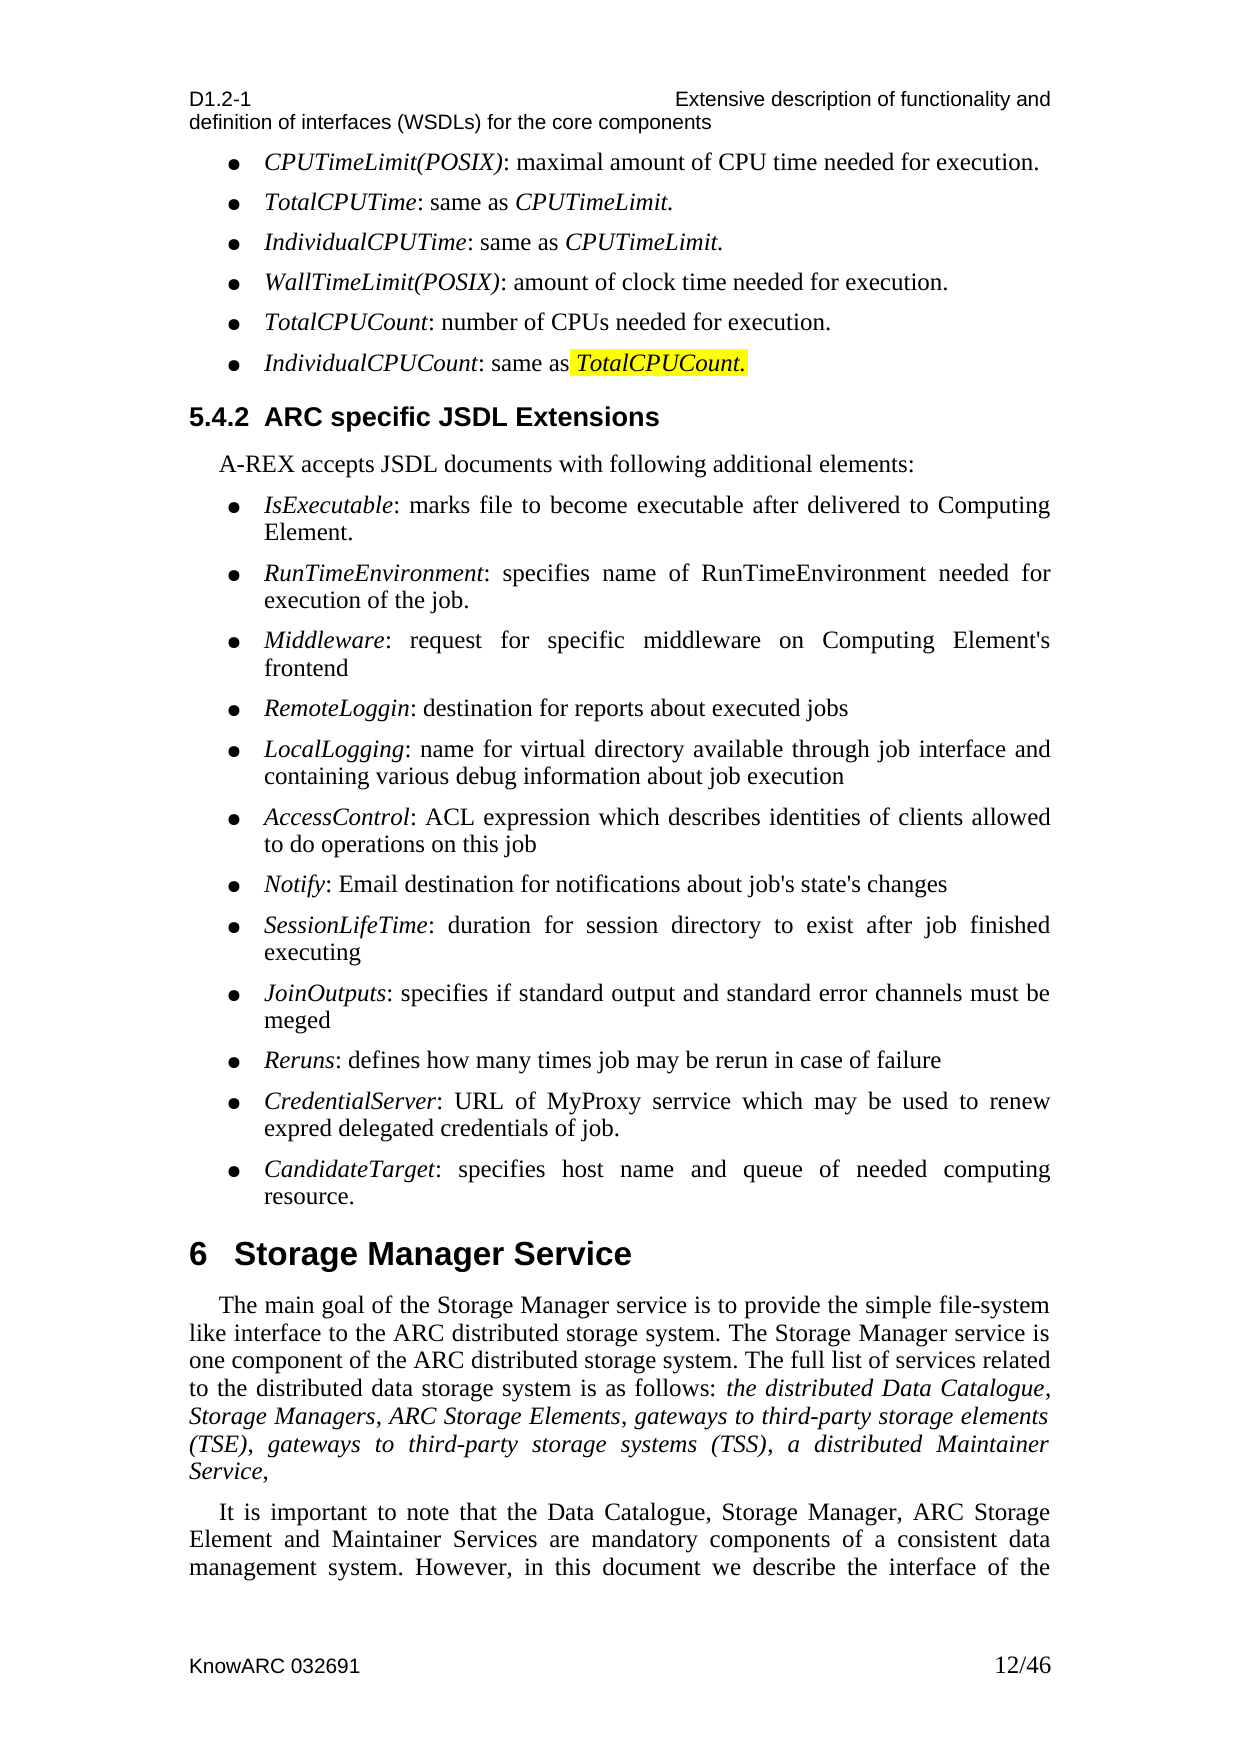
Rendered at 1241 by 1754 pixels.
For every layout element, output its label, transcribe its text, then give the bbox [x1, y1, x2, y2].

text A-REX accepts JSDL documents with following additional elements: [189, 451, 1051, 478]
text The main goal of the Storage Manager service is to provide the simple file-system like interface to the ARC distributed storage system. The Storage Manager service is one component of the ARC distributed storage system. The full list of services related to the distributed data storage system is as follows: the distributed Data Catalogue, Storage Managers, ARC Storage Elements, gateways to third-party storage elements (TSE), gateways to third-party storage systems (TSS), a distributed Maintainer Service, [189, 1291, 1051, 1485]
list Reruns: defines how many times job may be rerun in case of failure [226, 1047, 1051, 1074]
subtitle Storage Manager Service [189, 1235, 1051, 1272]
list CredentialServer: URL of MyProxy serrvice which may be used to renew expred delegated credentials of job. [226, 1087, 1051, 1142]
list RunTimeEnvironment: specifies name of RunTimeEnvironment needed for execution of the job. [226, 559, 1051, 614]
list TotalCPUCount: number of CPUs needed for execution. [226, 308, 1051, 336]
list SessionLifeTime: duration for session directory to exist after job finished executing [226, 911, 1051, 966]
list TotalCPUTime: same as CPUTimeLimit. [226, 188, 1051, 216]
list Middleware: request for specific middleware on Computing Element's frontend [226, 627, 1051, 682]
list AccessControl: ACL expression which describes identities of clients allowed to do operations on this job [226, 803, 1051, 858]
list WallTimeLimit(POSIX): amount of clock time needed for execution. [226, 268, 1051, 296]
list IsExecutable: marks file to become executable after delivered to Computing Element. [226, 491, 1051, 546]
list CPUTimeLimit(POSIX): maximal amount of CPU time needed for execution. [226, 148, 1051, 175]
list CandidateTarget: specifies host name and queue of needed computing resource. [226, 1155, 1051, 1210]
subtitle ARC specific JSDL Extensions [189, 401, 1051, 432]
list Notify: Email destination for notifications about job's state's changes [226, 871, 1051, 898]
list LocalLogging: name for virtual directory available through job interface and containing various debug information about job execution [226, 735, 1051, 790]
text It is important to note that the Data Catalogue, Storage Manager, ARC Storage Element and Maintainer Services are mandatory components of a consistent data management system. However, in this document we describe the interface of the [189, 1498, 1051, 1581]
list IndividualCPUCount: same as TotalCPUCount. [226, 349, 1051, 376]
list IndividualCPUTime: same as CPUTimeLimit. [226, 228, 1051, 256]
list RemoteLoggin: destination for reports about executed jobs [226, 694, 1051, 722]
list JoinOutputs: specifies if standard output and standard error channels must be meged [226, 979, 1051, 1034]
